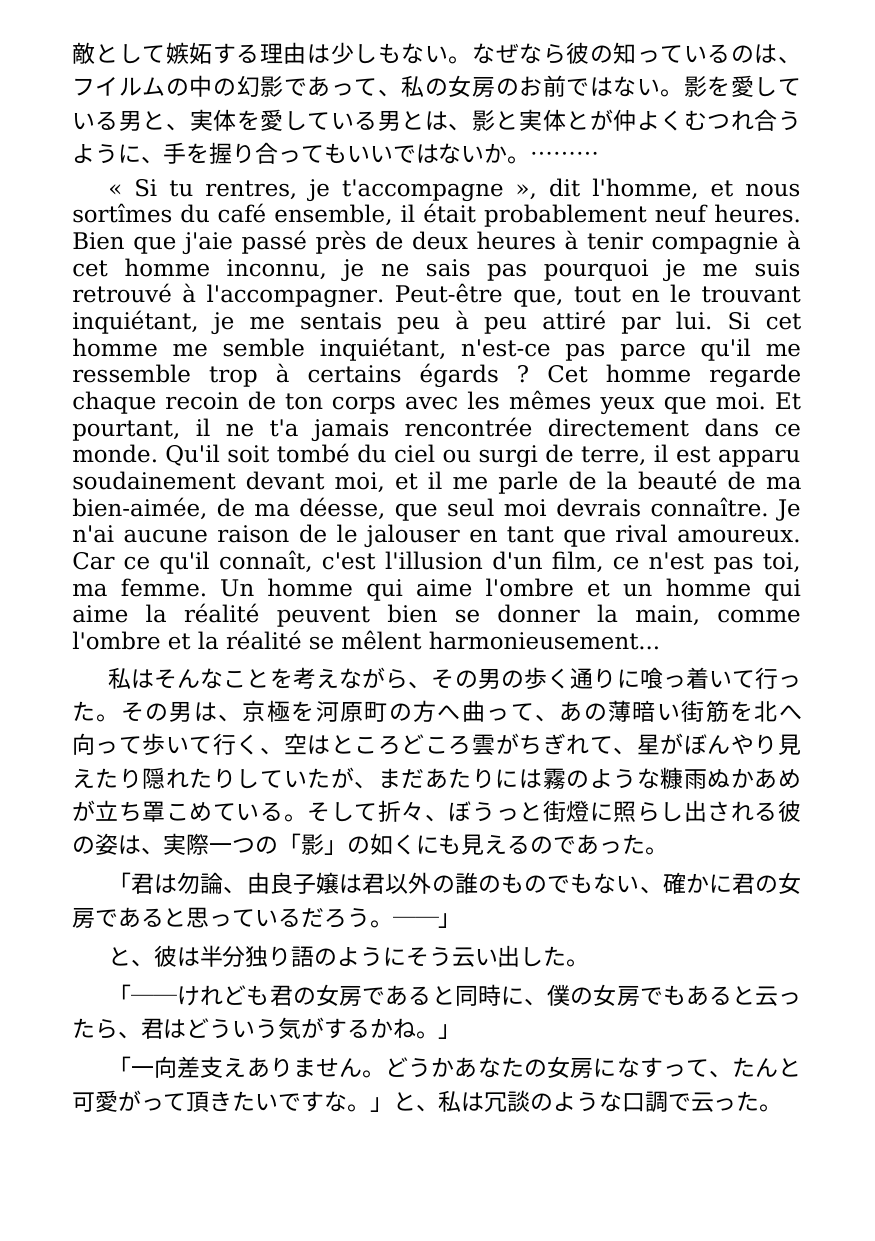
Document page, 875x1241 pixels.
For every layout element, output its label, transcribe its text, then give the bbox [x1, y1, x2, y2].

text 敵として嫉妬する理由は少しもない。なぜなら彼の知っているのは、フイルムの中の幻影であって、私の女房のお前ではない。影を愛している男と、実体を愛している男とは、影と実体とが仲よくむつれ合うように、手を握り合ってもいいではないか。……… [72, 36, 802, 169]
text 「一向差支えありません。どうかあなたの女房になすって、たんと可愛がって頂きたいですな。」と、私は冗談のような口調で云った。 [72, 1050, 802, 1117]
text 私はそんなことを考えながら、その男の歩く通りに喰っ着いて行った。その男は、京極を河原町の方へ曲って、あの薄暗い街筋を北へ向って歩いて行く、空はところどころ雲がちぎれて、星がぼんやり見えたり隠れたりしていたが、まだあたりには霧のような糠雨ぬかあめが立ち罩こめている。そして折々、ぼうっと街燈に照らし出される彼の姿は、実際一つの「影」の如くにも見えるのであった。 [72, 661, 802, 860]
text 「──けれども君の女房であると同時に、僕の女房でもあると云ったら、君はどういう気がするかね。」 [72, 978, 802, 1044]
text 「君は勿論、由良子嬢は君以外の誰のものでもない、確かに君の女房であると思っているだろう。──」 [72, 866, 802, 933]
text と、彼は半分独り語のようにそう云い出した。 [72, 938, 802, 972]
text « Si tu rentres, je t'accompagne », dit l'homme, et nous sortîmes du café ensemble, il était probablement neuf heures. Bien que j'aie passé près de deux heures à tenir compagnie à cet homme inconnu, je ne sais pas pourquoi je me suis retrouvé à l'accompagner. Peut-être que, tout en le trouvant inquiétant, je me sentais peu à peu attiré par lui. Si cet homme me semble inquiétant, n'est-ce pas parce qu'il me ressemble trop à certains égards ? Cet homme regarde chaque recoin de ton corps avec les mêmes yeux que moi. Et pourtant, il ne t'a jamais rencontrée directement dans ce monde. Qu'il soit tombé du ciel ou surgi de terre, il est apparu soudainement devant moi, et il me parle de la beauté de ma bien-aimée, de ma déesse, que seul moi devrais connaître. Je n'ai aucune raison de le jalouser en tant que rival amoureux. Car ce qu'il connaît, c'est l'illusion d'un film, ce n'est pas toi, ma femme. Un homme qui aime l'ombre et un homme qui aime la réalité peuvent bien se donner la main, comme l'ombre et la réalité se mêlent harmonieusement... [72, 175, 802, 655]
